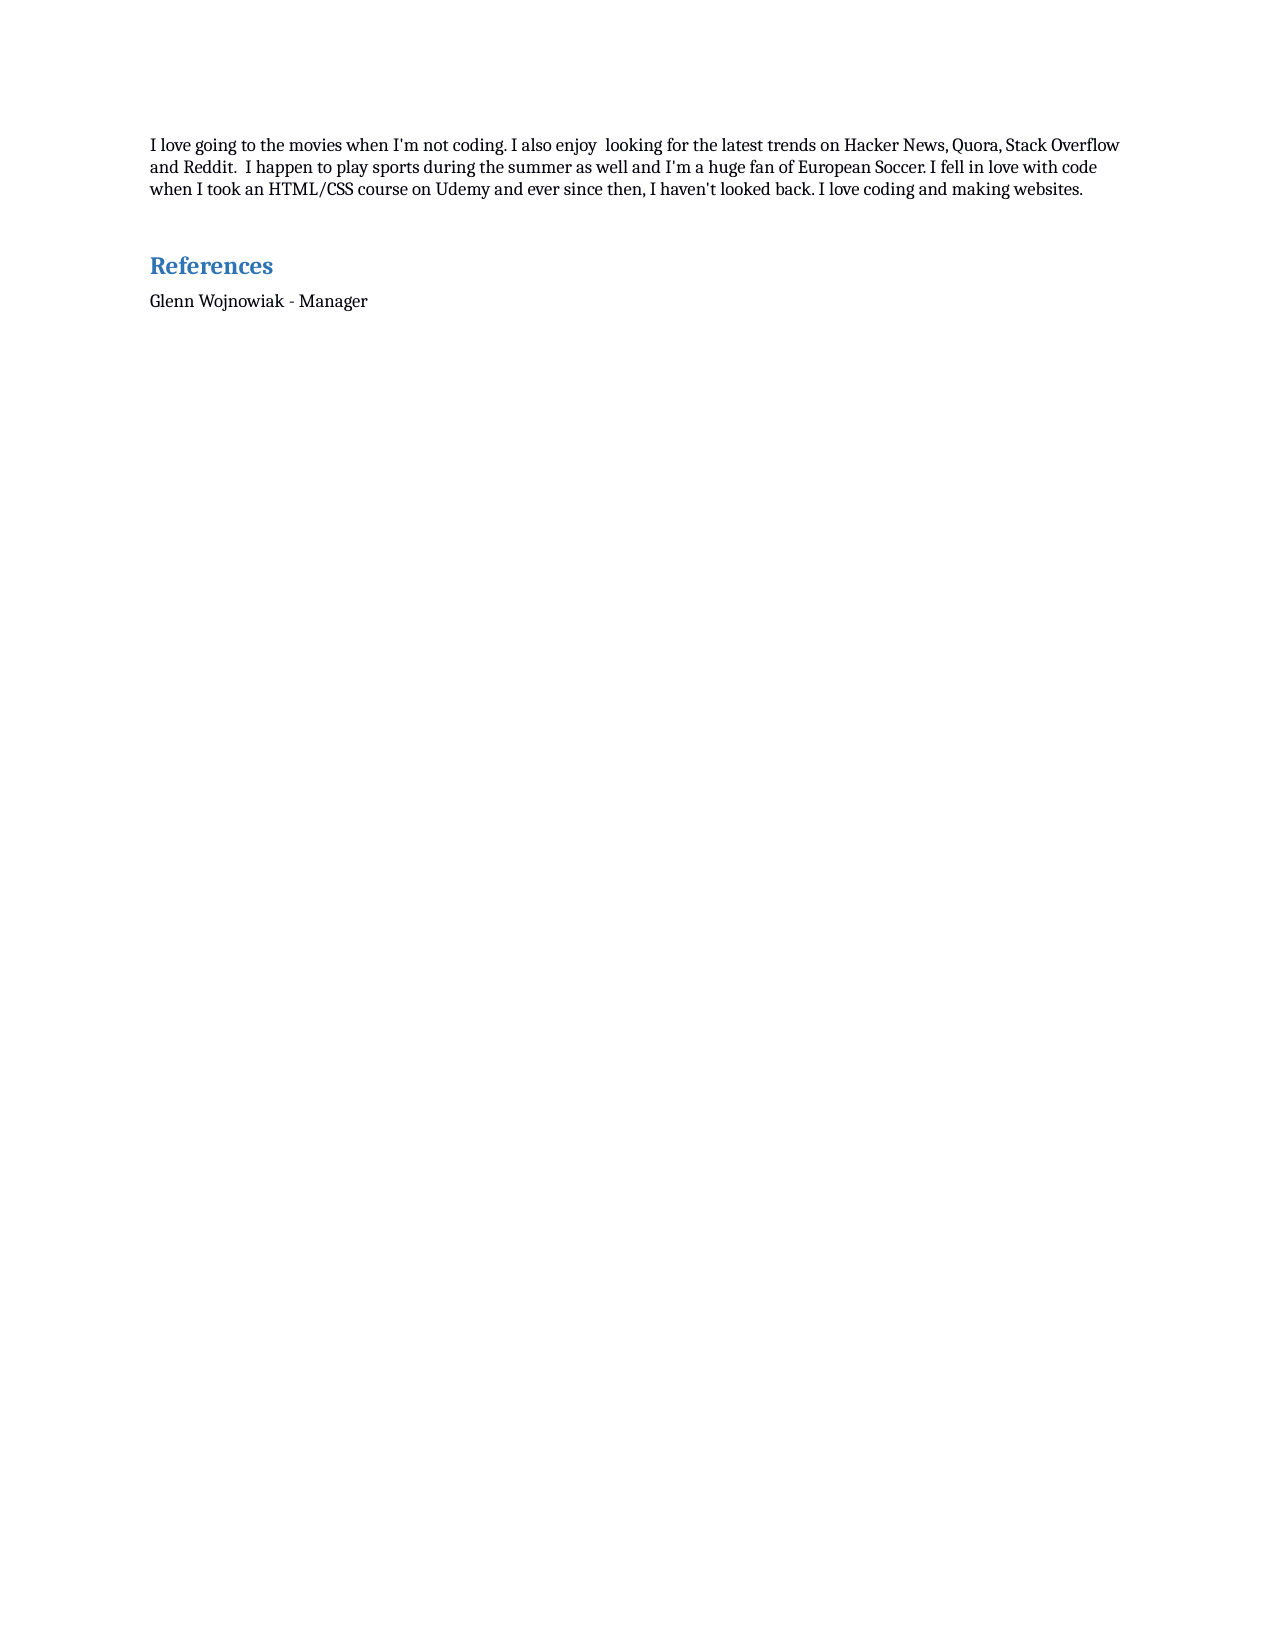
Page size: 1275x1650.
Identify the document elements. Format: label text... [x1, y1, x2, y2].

text Glenn Wojnowiak - Manager [150, 291, 1125, 312]
subtitle References [150, 252, 1125, 281]
text I love going to the movies when I'm not coding. I also enjoy looking for the latest trends on Hacker News, Quora, Stack Overflow and Reddit. I happen to play sports during the summer as well and I'm a huge fan of European Soccer. I fell in love with code when I took an HTML/CSS course on Udemy and ever since then, I haven't looked back. I love coding and making websites. [150, 135, 1125, 200]
